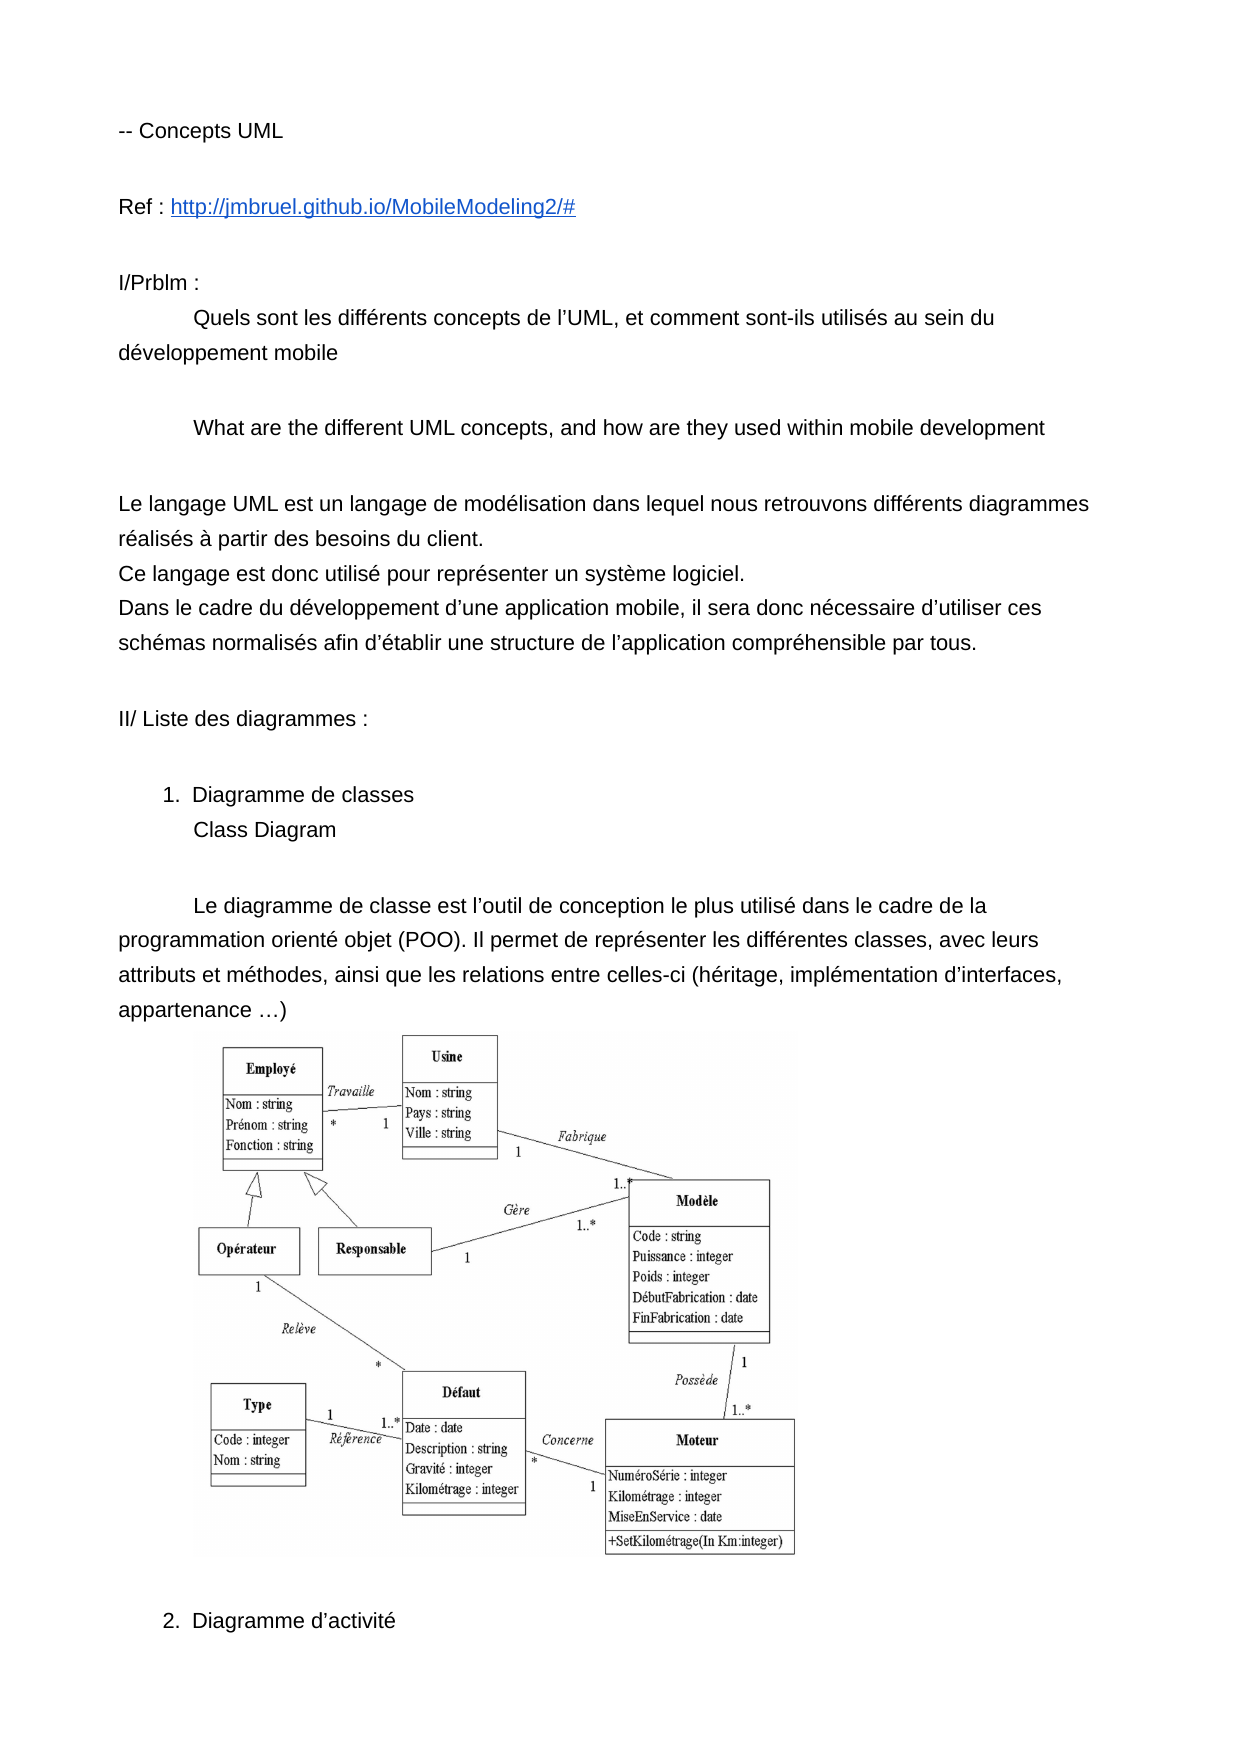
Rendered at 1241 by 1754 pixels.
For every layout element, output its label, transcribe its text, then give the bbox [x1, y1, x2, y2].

list Diagramme d’activité [162, 1608, 1122, 1633]
text Quels sont les différents concepts de l’UML, et comment sont-ils utilisés au sein du développement mobile [118, 305, 1122, 364]
text Ce langage est donc utilisé pour représenter un système logiciel. [118, 561, 1122, 586]
text Class Diagram [118, 817, 1122, 842]
picture [193, 1031, 798, 1557]
list Diagramme de classes [162, 782, 1122, 807]
text -- Concepts UML [118, 118, 1122, 143]
text What are the different UML concepts, and how are they used within mobile development [118, 415, 1122, 441]
text Ref : http://jmbruel.github.io/MobileModeling2/# [118, 194, 1122, 219]
text II/ Liste des diagrammes : [118, 706, 1122, 731]
text Le langage UML est un langage de modélisation dans lequel nous retrouvons différents diagrammes réalisés à partir des besoins du client. [118, 491, 1122, 551]
text Le diagramme de classe est l’outil de conception le plus utilisé dans le cadre de la programmation orienté objet (POO). Il permet de représenter les différentes classes, avec leurs attributs et méthodes, ainsi que les relations entre celles-ci (héritage, implémentation d’interfaces, appartenance …) [118, 892, 1122, 1022]
text Dans le cadre du développement d’une application mobile, il sera donc nécessaire d’utiliser ces schémas normalisés afin d’établir une structure de l’application compréhensible par tous. [118, 595, 1122, 655]
text I/Prblm : [118, 270, 1122, 295]
